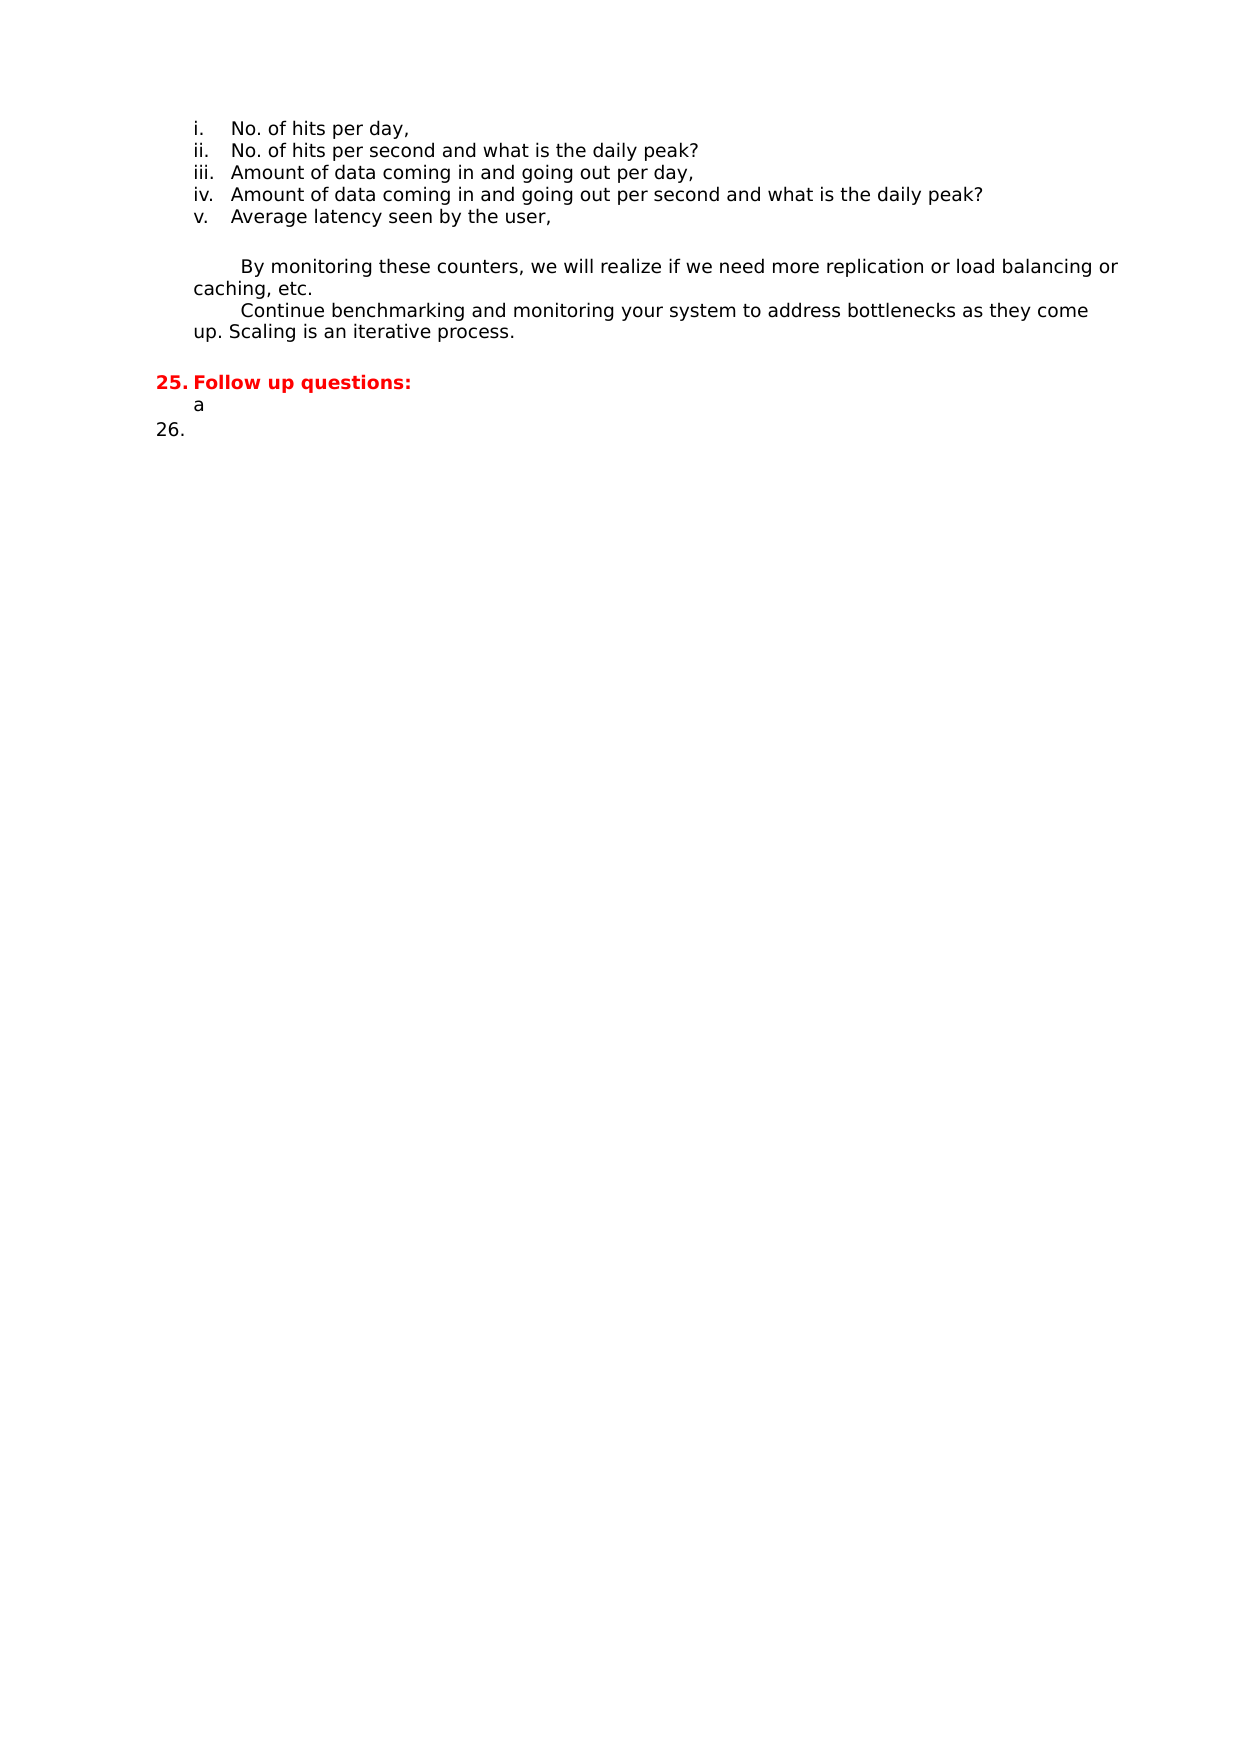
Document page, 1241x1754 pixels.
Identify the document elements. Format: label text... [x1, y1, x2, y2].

list Amount of data coming in and going out per second and what is the daily peak? [193, 184, 1122, 206]
list a [156, 393, 1122, 415]
list Amount of data coming in and going out per day, [193, 162, 1122, 184]
list No. of hits per day, [193, 118, 1122, 140]
list Follow up questions: [156, 372, 1122, 393]
list Average latency seen by the user, [193, 206, 1122, 227]
list Continue benchmarking and monitoring your system to address bottlenecks as they come up. Scaling is an iterative process. [156, 299, 1122, 343]
list No. of hits per second and what is the daily peak? [193, 140, 1122, 162]
list By monitoring these counters, we will realize if we need more replication or load balancing or caching, etc. [156, 256, 1122, 299]
